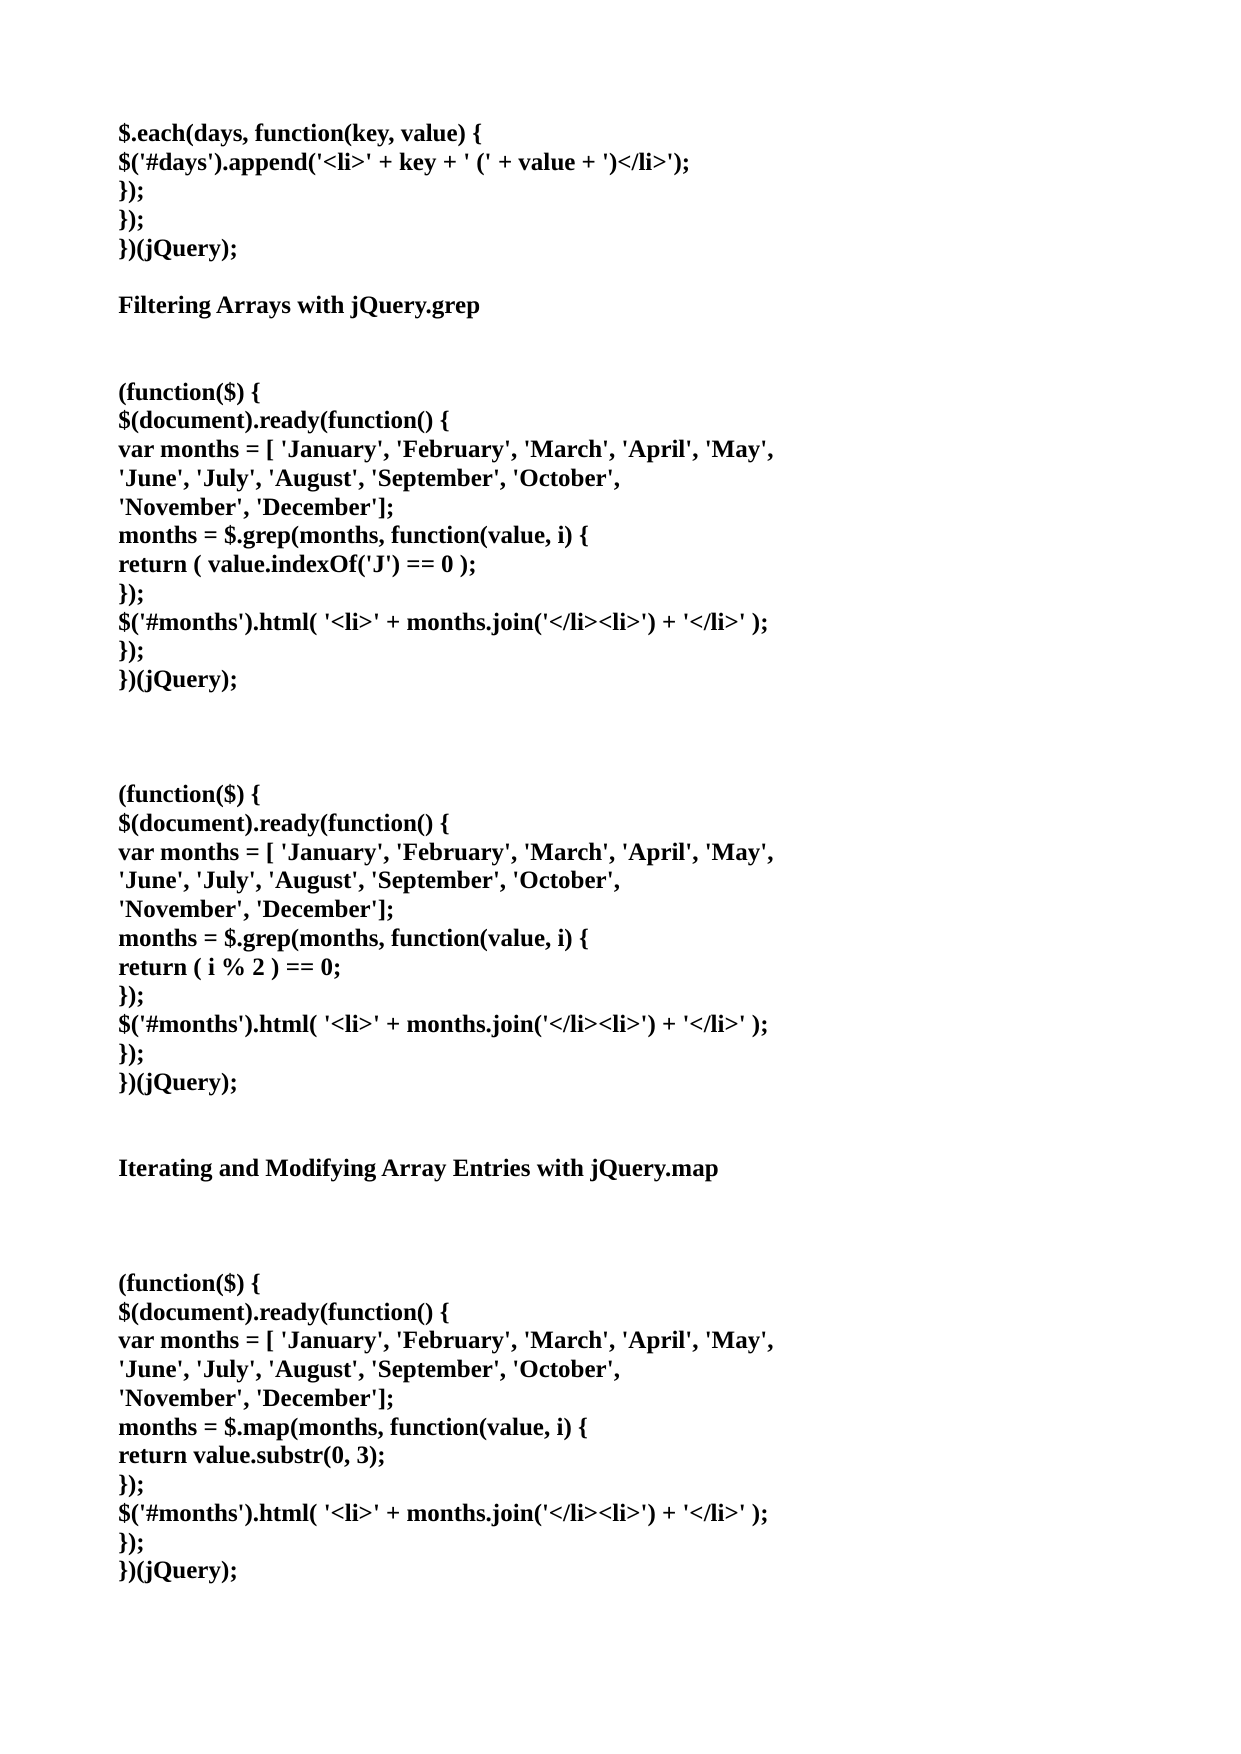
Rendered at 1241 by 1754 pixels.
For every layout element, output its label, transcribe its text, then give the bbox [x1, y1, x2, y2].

text 'November', 'December']; [118, 492, 1122, 521]
text months = $.grep(months, function(value, i) { [118, 923, 1122, 952]
text }); [118, 636, 1122, 664]
text return value.substr(0, 3); [118, 1441, 1122, 1469]
text })(jQuery); [118, 1556, 1122, 1584]
text $(document).ready(function() { [118, 808, 1122, 837]
text (function($) { [118, 1268, 1122, 1297]
text 'November', 'December']; [118, 1383, 1122, 1412]
text Filtering Arrays with jQuery.grep [118, 291, 1122, 319]
text var months = [ 'January', 'February', 'March', 'April', 'May', [118, 837, 1122, 866]
text }); [118, 204, 1122, 233]
text 'June', 'July', 'August', 'September', 'October', [118, 463, 1122, 492]
text })(jQuery); [118, 664, 1122, 693]
text (function($) { [118, 377, 1122, 406]
text $('#months').html( '<li>' + months.join('</li><li>') + '</li>' ); [118, 607, 1122, 636]
text }); [118, 176, 1122, 204]
text $('#days').append('<li>' + key + ' (' + value + ')</li>'); [118, 147, 1122, 176]
text 'June', 'July', 'August', 'September', 'October', [118, 866, 1122, 894]
text var months = [ 'January', 'February', 'March', 'April', 'May', [118, 1326, 1122, 1354]
text (function($) { [118, 779, 1122, 808]
text return ( i % 2 ) == 0; [118, 952, 1122, 981]
text $.each(days, function(key, value) { [118, 118, 1122, 147]
text }); [118, 1038, 1122, 1067]
text $('#months').html( '<li>' + months.join('</li><li>') + '</li>' ); [118, 1009, 1122, 1038]
text })(jQuery); [118, 1067, 1122, 1096]
text $(document).ready(function() { [118, 1297, 1122, 1326]
text 'June', 'July', 'August', 'September', 'October', [118, 1354, 1122, 1383]
text return ( value.indexOf('J') == 0 ); [118, 549, 1122, 578]
text var months = [ 'January', 'February', 'March', 'April', 'May', [118, 434, 1122, 463]
text }); [118, 1469, 1122, 1498]
text }); [118, 981, 1122, 1009]
text }); [118, 578, 1122, 607]
text Iterating and Modifying Array Entries with jQuery.map [118, 1153, 1122, 1182]
text })(jQuery); [118, 233, 1122, 262]
text months = $.grep(months, function(value, i) { [118, 521, 1122, 549]
text $(document).ready(function() { [118, 406, 1122, 434]
text $('#months').html( '<li>' + months.join('</li><li>') + '</li>' ); [118, 1498, 1122, 1527]
text 'November', 'December']; [118, 894, 1122, 923]
text }); [118, 1527, 1122, 1556]
text months = $.map(months, function(value, i) { [118, 1412, 1122, 1441]
